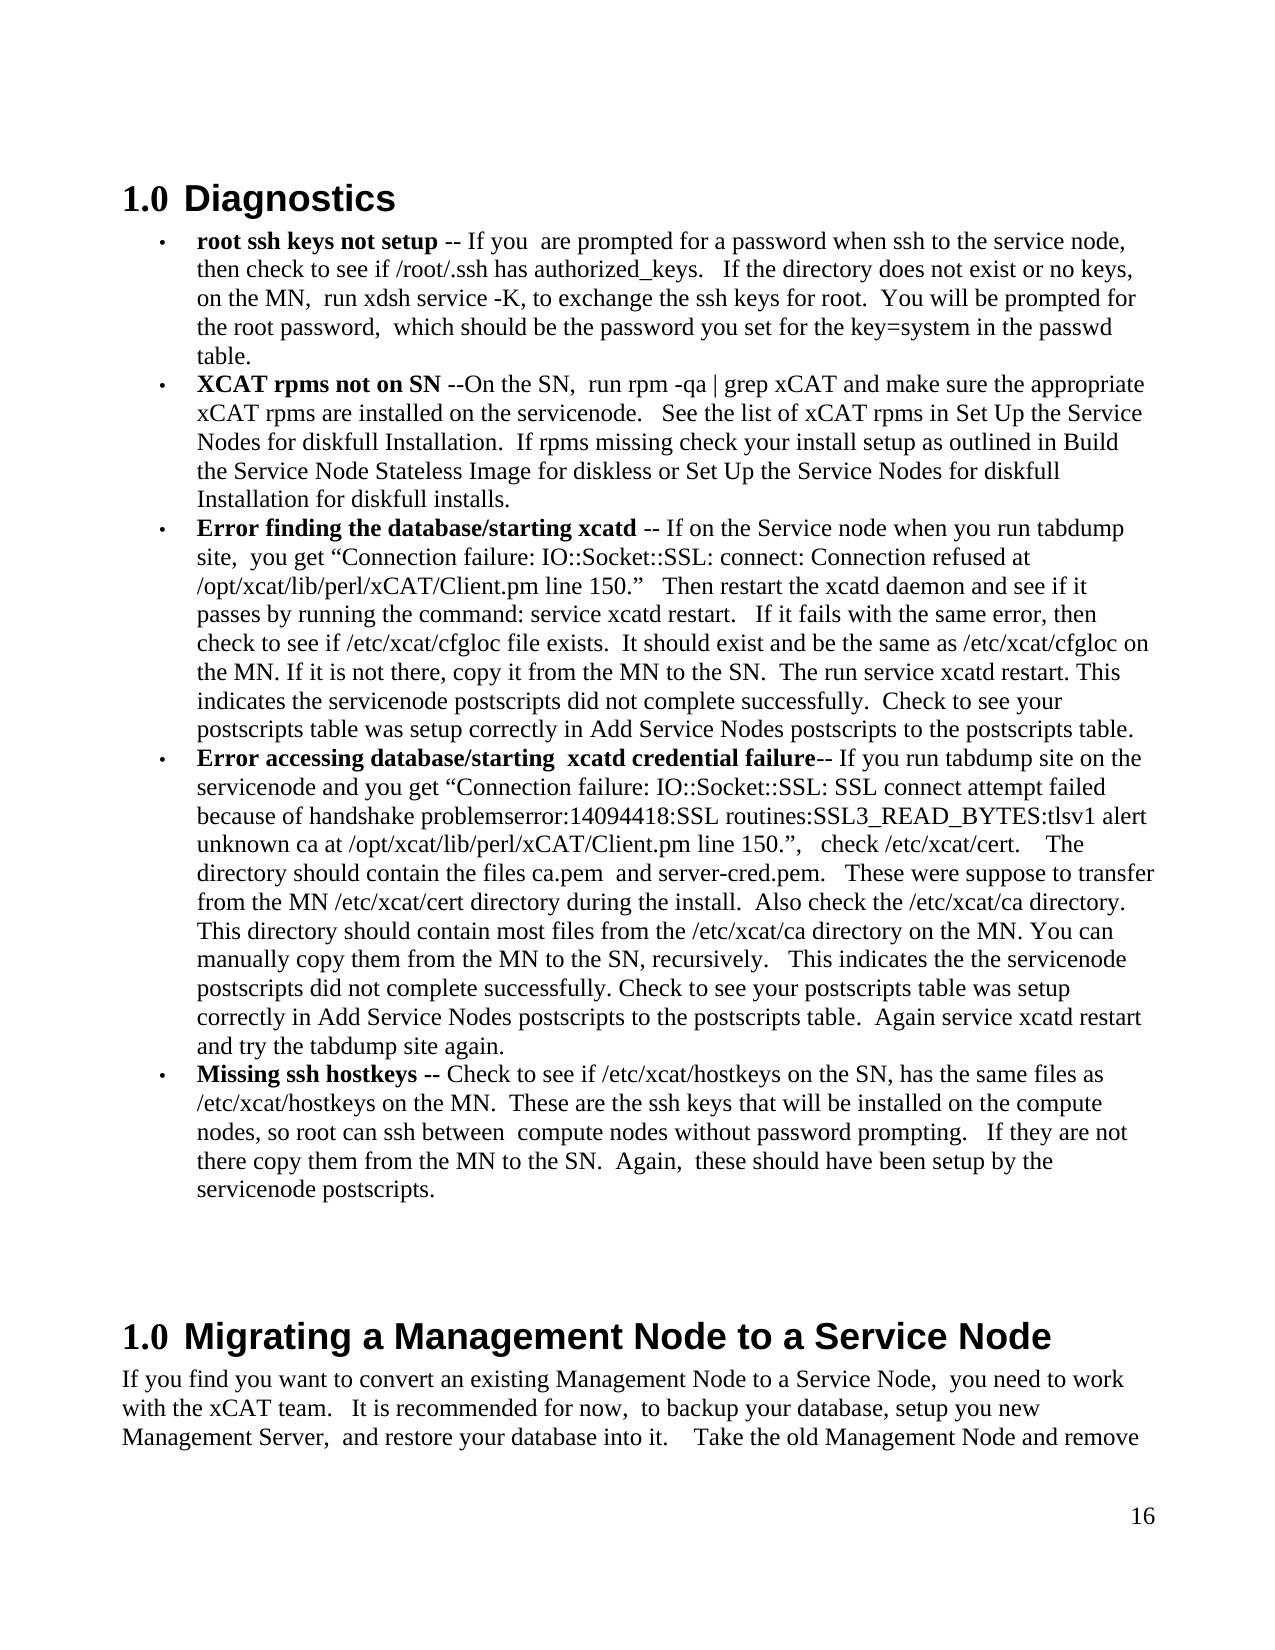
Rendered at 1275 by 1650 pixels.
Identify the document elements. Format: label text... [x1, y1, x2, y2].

text If you find you want to convert an existing Management Node to a Service Node, you need to work with the xCAT team. It is recommended for now, to backup your database, setup you new Management Server, and restore your database into it. Take the old Management Node and remove [122, 1364, 1155, 1450]
list XCAT rpms not on SN --On the SN, run rpm -qa | grep xCAT and make sure the appropriate xCAT rpms are installed on the servicenode. See the list of xCAT rpms in Set Up the Service Nodes for diskfull Installation. If rpms missing check your install setup as outlined in Build the Service Node Stateless Image for diskless or Set Up the Service Nodes for diskfull Installation for diskfull installs. [159, 369, 1155, 513]
list Error accessing database/starting xcatd credential failure-- If you run tabdump site on the servicenode and you get “Connection failure: IO::Socket::SSL: SSL connect attempt failed because of handshake problemserror:14094418:SSL routines:SSL3_READ_BYTES:tlsv1 alert unknown ca at /opt/xcat/lib/perl/xCAT/Client.pm line 150.”, check /etc/xcat/cert. The directory should contain the files ca.pem and server-cred.pem. These were suppose to transfer from the MN /etc/xcat/cert directory during the install. Also check the /etc/xcat/ca directory. This directory should contain most files from the /etc/xcat/ca directory on the MN. You can manually copy them from the MN to the SN, recursively. This indicates the the servicenode postscripts did not complete successfully. Check to see your postscripts table was setup correctly in Add Service Nodes postscripts to the postscripts table. Again service xcatd restart and try the tabdump site again. [159, 743, 1155, 1059]
list Missing ssh hostkeys -- Check to see if /etc/xcat/hostkeys on the SN, has the same files as /etc/xcat/hostkeys on the MN. These are the ssh keys that will be installed on the compute nodes, so root can ssh between compute nodes without password prompting. If they are not there copy them from the MN to the SN. Again, these should have been setup by the servicenode postscripts. [159, 1059, 1155, 1203]
list check to see if /etc/xcat/cfgloc file exists. It should exist and be the same as /etc/xcat/cfgloc on the MN. If it is not there, copy it from the MN to the SN. The run service xcatd restart. This indicates the servicenode postscripts did not complete successfully. Check to see your postscripts table was setup correctly in Add Service Nodes postscripts to the postscripts table. [159, 628, 1155, 743]
list Error finding the database/starting xcatd -- If on the Service node when you run tabdump site, you get “Connection failure: IO::Socket::SSL: connect: Connection refused at /opt/xcat/lib/perl/xCAT/Client.pm line 150.” Then restart the xcatd daemon and see if it passes by running the command: service xcatd restart. If it fails with the same error, then [159, 513, 1155, 628]
subtitle Diagnostics [122, 176, 1155, 219]
list root ssh keys not setup -- If you are prompted for a password when ssh to the service node, then check to see if /root/.ssh has authorized_keys. If the directory does not exist or no keys, on the MN, run xdsh service -K, to exchange the ssh keys for root. You will be prompted for the root password, which should be the password you set for the key=system in the passwd table. [159, 226, 1155, 369]
subtitle Migrating a Management Node to a Service Node [122, 1314, 1155, 1358]
